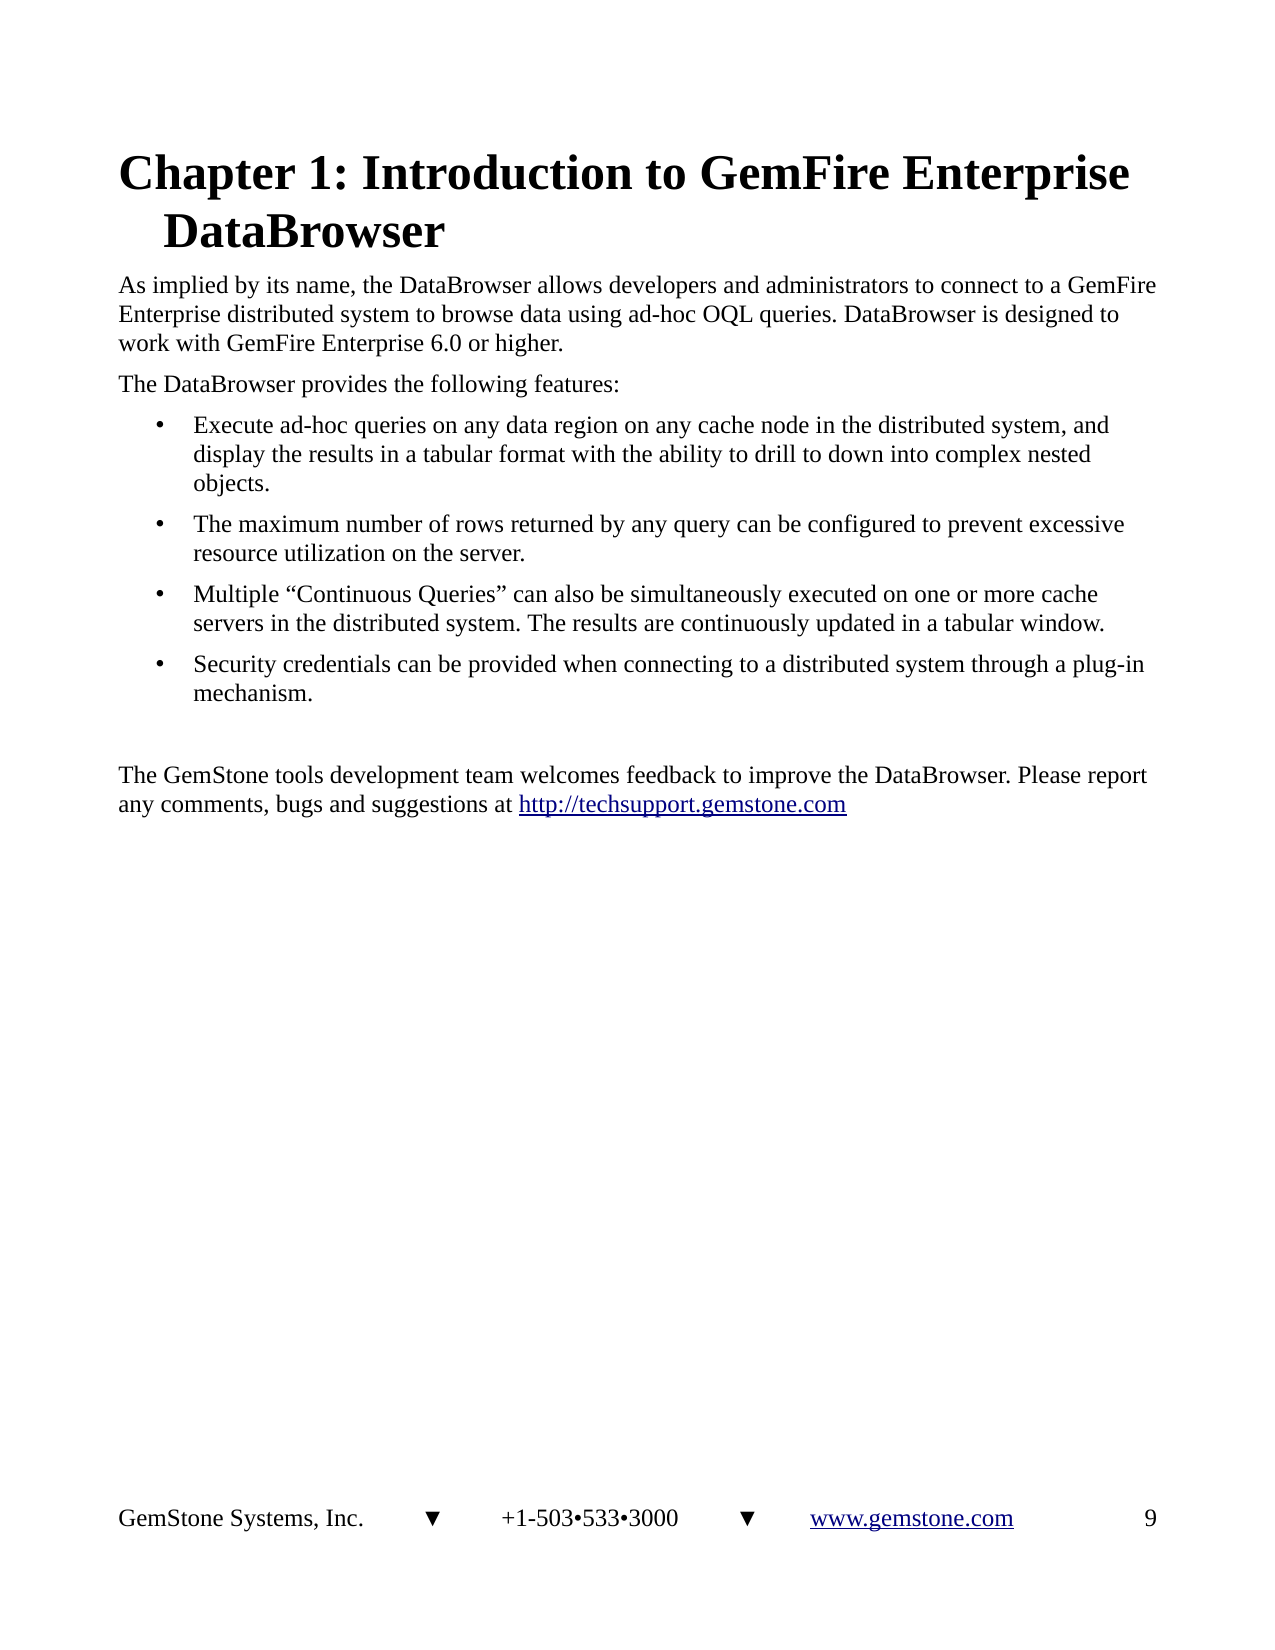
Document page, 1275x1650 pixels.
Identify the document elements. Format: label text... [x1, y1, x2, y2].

subtitle Chapter 1: Introduction to GemFire Enterprise DataBrowser [118, 143, 1157, 258]
list Execute ad-hoc queries on any data region on any cache node in the distributed system, and display the results in a tabular format with the ability to drill to down into complex nested objects. [156, 411, 1157, 497]
text The GemStone tools development team welcomes feedback to improve the DataBrowser. Please report any comments, bugs and suggestions at http://techsupport.gemstone.com [118, 761, 1157, 818]
list Multiple “Continuous Queries” can also be simultaneously executed on one or more cache servers in the distributed system. The results are continuously updated in a tabular window. [156, 579, 1157, 637]
list Security credentials can be provided when connecting to a distributed system through a plug-in mechanism. [156, 649, 1157, 707]
list The maximum number of rows returned by any query can be configured to prevent excessive resource utilization on the server. [156, 509, 1157, 567]
text The DataBrowser provides the following features: [118, 369, 1157, 398]
text As implied by its name, the DataBrowser allows developers and administrators to connect to a GemFire Enterprise distributed system to browse data using ad-hoc OQL queries. DataBrowser is designed to work with GemFire Enterprise 6.0 or higher. [118, 271, 1157, 357]
